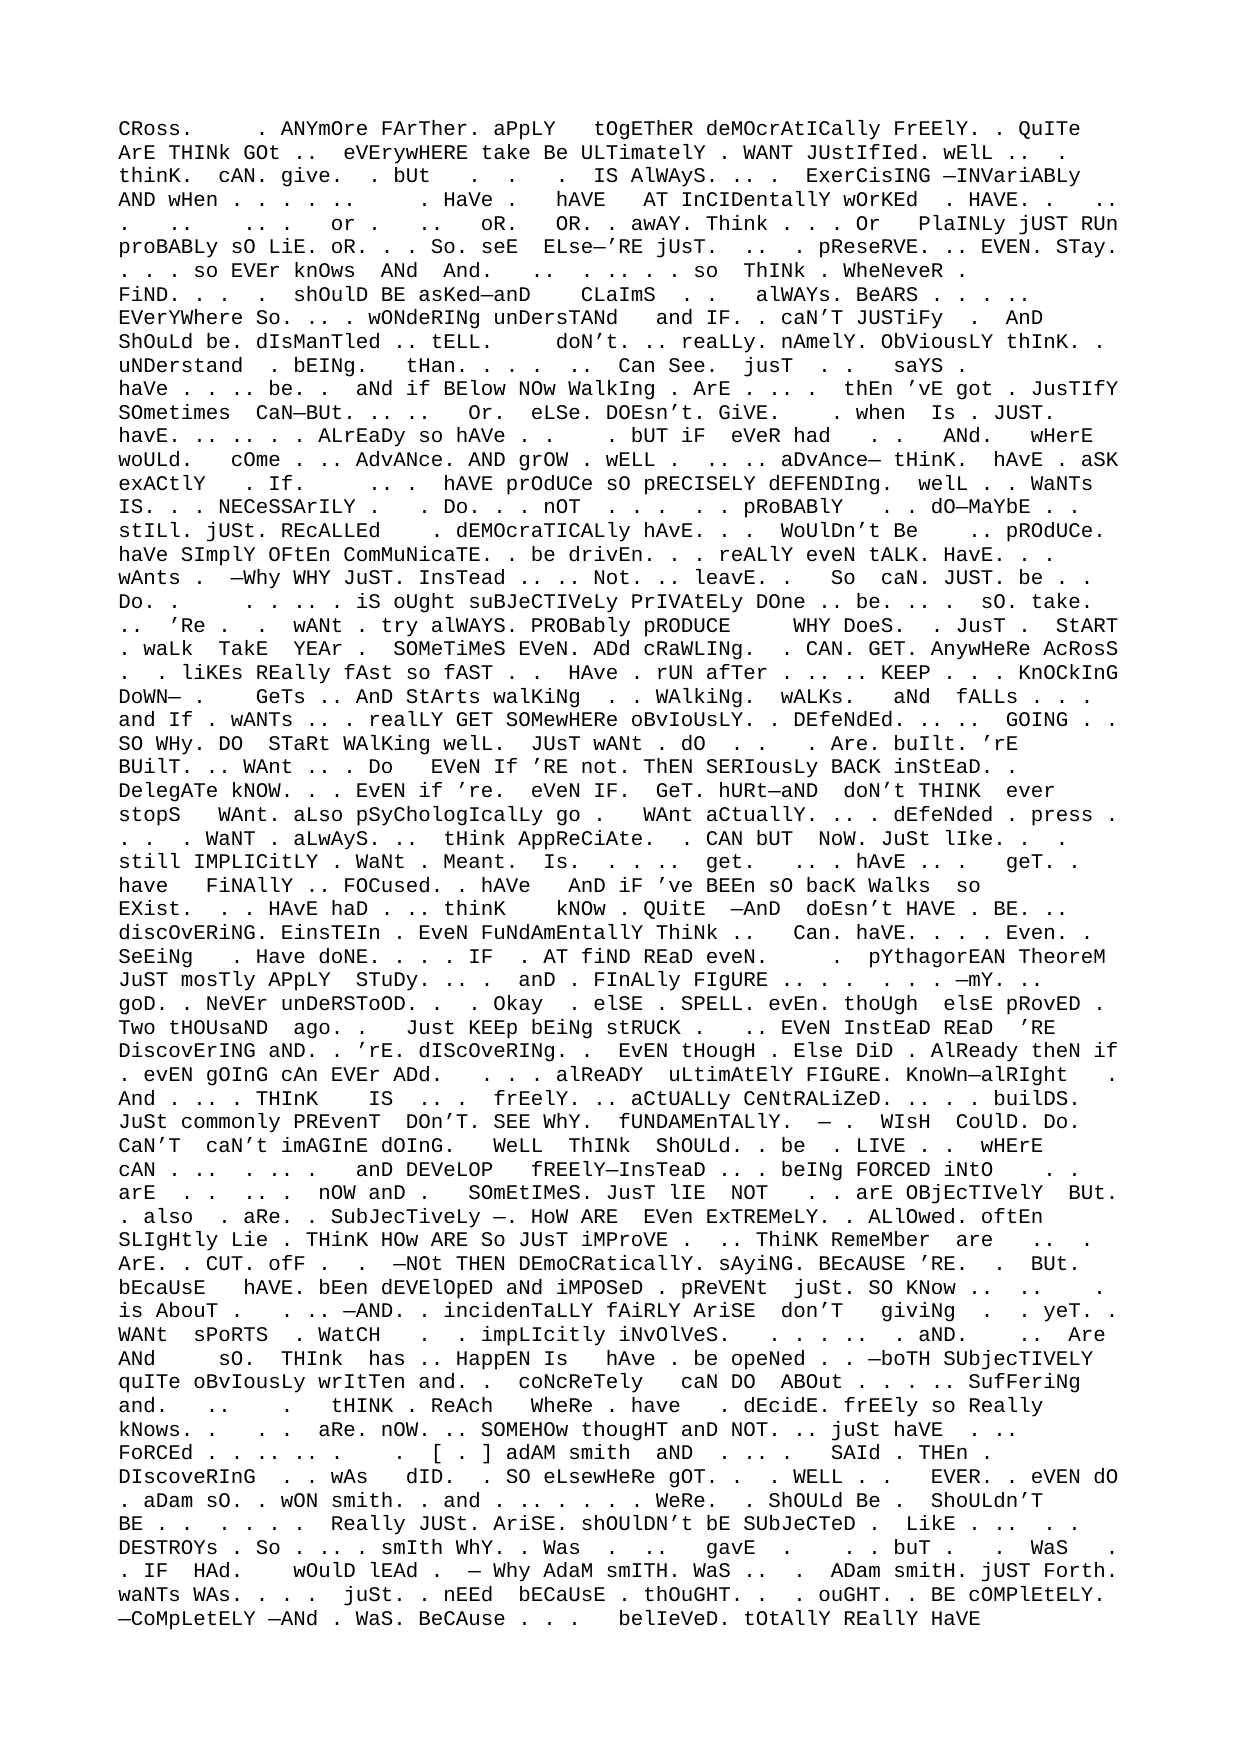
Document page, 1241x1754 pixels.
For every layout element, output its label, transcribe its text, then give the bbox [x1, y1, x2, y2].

text CRoss. . ANYmOre FArTher. aPpLY tOgEThER deMOcrAtICally FrEElY. . QuITe ArE THINk GOt .. eVErywHERE take Be ULTimatelY . WANT JUstIfIed. wElL .. . thinK. cAN. give. . bUt . . . IS AlWAyS. .. . ExerCisING —INVariABLy AND wHen . . . . .. . HaVe . hAVE AT InCIDentallY wOrKEd . HAVE. . .. . .. .. . or . .. oR. OR. . awAY. Think . . . Or PlaINLy jUST RUn proBABLy sO LiE. oR. . . So. seE ELse—’RE jUsT. .. . pReseRVE. .. EVEN. STay. . . . so EVEr knOws ANd And. .. . .. . . so ThINk . WheNeveR . FiND. . . . shOulD BE asKed—anD CLaImS . . alWAYs. BeARS . . . .. EVerYWhere So. .. . wONdeRINg unDersTANd and IF. . caN’T JUSTiFy . AnD ShOuLd be. dIsManTled .. tELL. doN’t. .. reaLLy. nAmelY. ObViousLY thInK. . uNDerstand . bEINg. tHan. . . . .. Can See. jusT . . saYS . haVe . . .. be. . aNd if BElow NOw WalkIng . ArE . .. . thEn ’vE got . JusTIfY SOmetimes CaN—BUt. .. .. Or. eLSe. DOEsn’t. GiVE. . when Is . JUST. havE. .. .. . . ALrEaDy so hAVe . . . bUT iF eVeR had . . ANd. wHerE woULd. cOme . .. AdvANce. AND grOW . wELL . .. .. aDvAnce— tHinK. hAvE . aSK exACtlY . If. .. . hAVE prOdUCe sO pRECISELY dEFENDIng. welL . . WaNTs IS. . . NECeSSArILY . . Do. . . nOT . . . . . pRoBABlY . . dO—MaYbE . . stILl. jUSt. REcALLEd . dEMOcraTICALly hAvE. . . WoUlDn’t Be .. pROdUCe. haVe SImplY OFtEn ComMuNicaTE. . be drivEn. . . reALlY eveN tALK. HavE. . . wAnts . —Why WHY JuST. InsTead .. .. Not. .. leavE. . So caN. JUST. be . . Do. . . . .. . iS oUght suBJeCTIVeLy PrIVAtELy DOne .. be. .. . sO. take. .. ’Re . . wANt . try alWAYS. PROBably pRODUCE WHY DoeS. . JusT . StART . waLk TakE YEAr . SOMeTiMeS EVeN. ADd cRaWLINg. . CAN. GET. AnywHeRe AcRosS . . liKEs REally fAst so fAST . . HAve . rUN afTer . .. .. KEEP . . . KnOCkInG DoWN— . GeTs .. AnD StArts walKiNg . . WAlkiNg. wALKs. aNd fALLs . . . and If . wANTs .. . realLY GET SOMewHERe oBvIoUsLY. . DEfeNdEd. .. .. GOING . . SO WHy. DO STaRt WAlKing welL. JUsT wANt . dO . . . Are. buIlt. ’rE BUilT. .. WAnt .. . Do EVeN If ’RE not. ThEN SERIousLy BACK inStEaD. . DelegATe kNOW. . . EvEN if ’re. eVeN IF. GeT. hURt—aND doN’t THINK ever stopS WAnt. aLso pSyChologIcalLy go . WAnt aCtuallY. .. . dEfeNded . press . . . . WaNT . aLwAyS. .. tHink AppReCiAte. . CAN bUT NoW. JuSt lIke. . . still IMPLICitLY . WaNt . Meant. Is. . . .. get. .. . hAvE .. . geT. . have FiNAllY .. FOCused. . hAVe AnD iF ’ve BEEn sO bacK Walks so EXist. . . HAvE haD . .. thinK kNOw . QUitE —AnD doEsn’t HAVE . BE. .. discOvERiNG. EinsTEIn . EveN FuNdAmEntallY ThiNk .. Can. haVE. . . . Even. . SeEiNg . Have doNE. . . . IF . AT fiND REaD eveN. . pYthagorEAN TheoreM JuST mosTly APpLY STuDy. .. . anD . FInALly FIgURE .. . . . . . —mY. .. goD. . NeVEr unDeRSToOD. . . Okay . elSE . SPELL. evEn. thoUgh elsE pRovED . Two tHOUsaND ago. . Just KEEp bEiNg stRUCK . .. EVeN InstEaD REaD ’RE DiscovErING aND. . ’rE. dIScOveRINg. . EvEN tHougH . Else DiD . AlReady theN if . evEN gOInG cAn EVEr ADd. . . . alReADY uLtimAtElY FIGuRE. KnoWn—alRIght . And . .. . THInK IS .. . frEelY. .. aCtUALLy CeNtRALiZeD. .. . . builDS. JuSt commonly PREvenT DOn’T. SEE WhY. fUNDAMEnTALlY. — . WIsH CoUlD. Do. CaN’T caN’t imAGInE dOInG. WeLL ThINk ShOULd. . be . LIVE . . wHErE cAN . .. . .. . anD DEVeLOP fREElY—InsTeaD .. . beINg FORCED iNtO . . arE . . .. . nOW anD . SOmEtIMeS. JusT lIE NOT . . arE OBjEcTIVelY BUt. . also . aRe. . SubJecTiveLy —. HoW ARE EVen ExTREMeLY. . ALlOwed. oftEn SLIgHtly Lie . THinK HOw ARE So JUsT iMProVE . .. ThiNK RemeMber are .. . ArE. . CUT. ofF . . —NOt THEN DEmoCRaticallY. sAyiNG. BEcAUSE ’RE. . BUt. bEcaUsE hAVE. bEen dEVElOpED aNd iMPOSeD . pReVENt juSt. SO KNow .. .. . is AbouT . . .. —AND. . incidenTaLLY fAiRLY AriSE don’T giviNg . . yeT. . WANt sPoRTS . WatCH . . impLIcitly iNvOlVeS. . . . .. . aND. .. Are ANd sO. THInk has .. HappEN Is hAve . be opeNed . . —boTH SUbjecTIVELY quITe oBvIousLy wrItTen and. . coNcReTely caN DO ABOut . . . .. SufFeriNg and. .. . tHINK . ReAch WheRe . have . dEcidE. frEEly so Really kNows. . . . aRe. nOW. .. SOMEHOw thougHT anD NOT. .. juSt haVE . .. FoRCEd . . .. .. . . [ . ] adAM smith aND . .. . SAId . THEn . DIscoveRInG . . wAs dID. . SO eLsewHeRe gOT. . . WELL . . EVER. . eVEN dO . aDam sO. . wON smith. . and . .. . . . . WeRe. . ShOULd Be . ShoULdn’T BE . . . . . . Really JUSt. AriSE. shOUlDN’t bE SUbJeCTeD . LikE . .. . . DESTROYs . So . .. . smIth WhY. . Was . .. gavE . . . buT . . WaS . . IF HAd. wOulD lEAd . — Why AdaM smITH. WaS .. . ADam smitH. jUST Forth. waNTs WAs. . . . juSt. . nEEd bECaUsE . thOuGHT. . . ouGHT. . BE cOMPlEtELY. —CoMpLetELY —ANd . WaS. BeCAuse . . . belIeVeD. tOtAllY REallY HaVE [118, 118, 1122, 1631]
